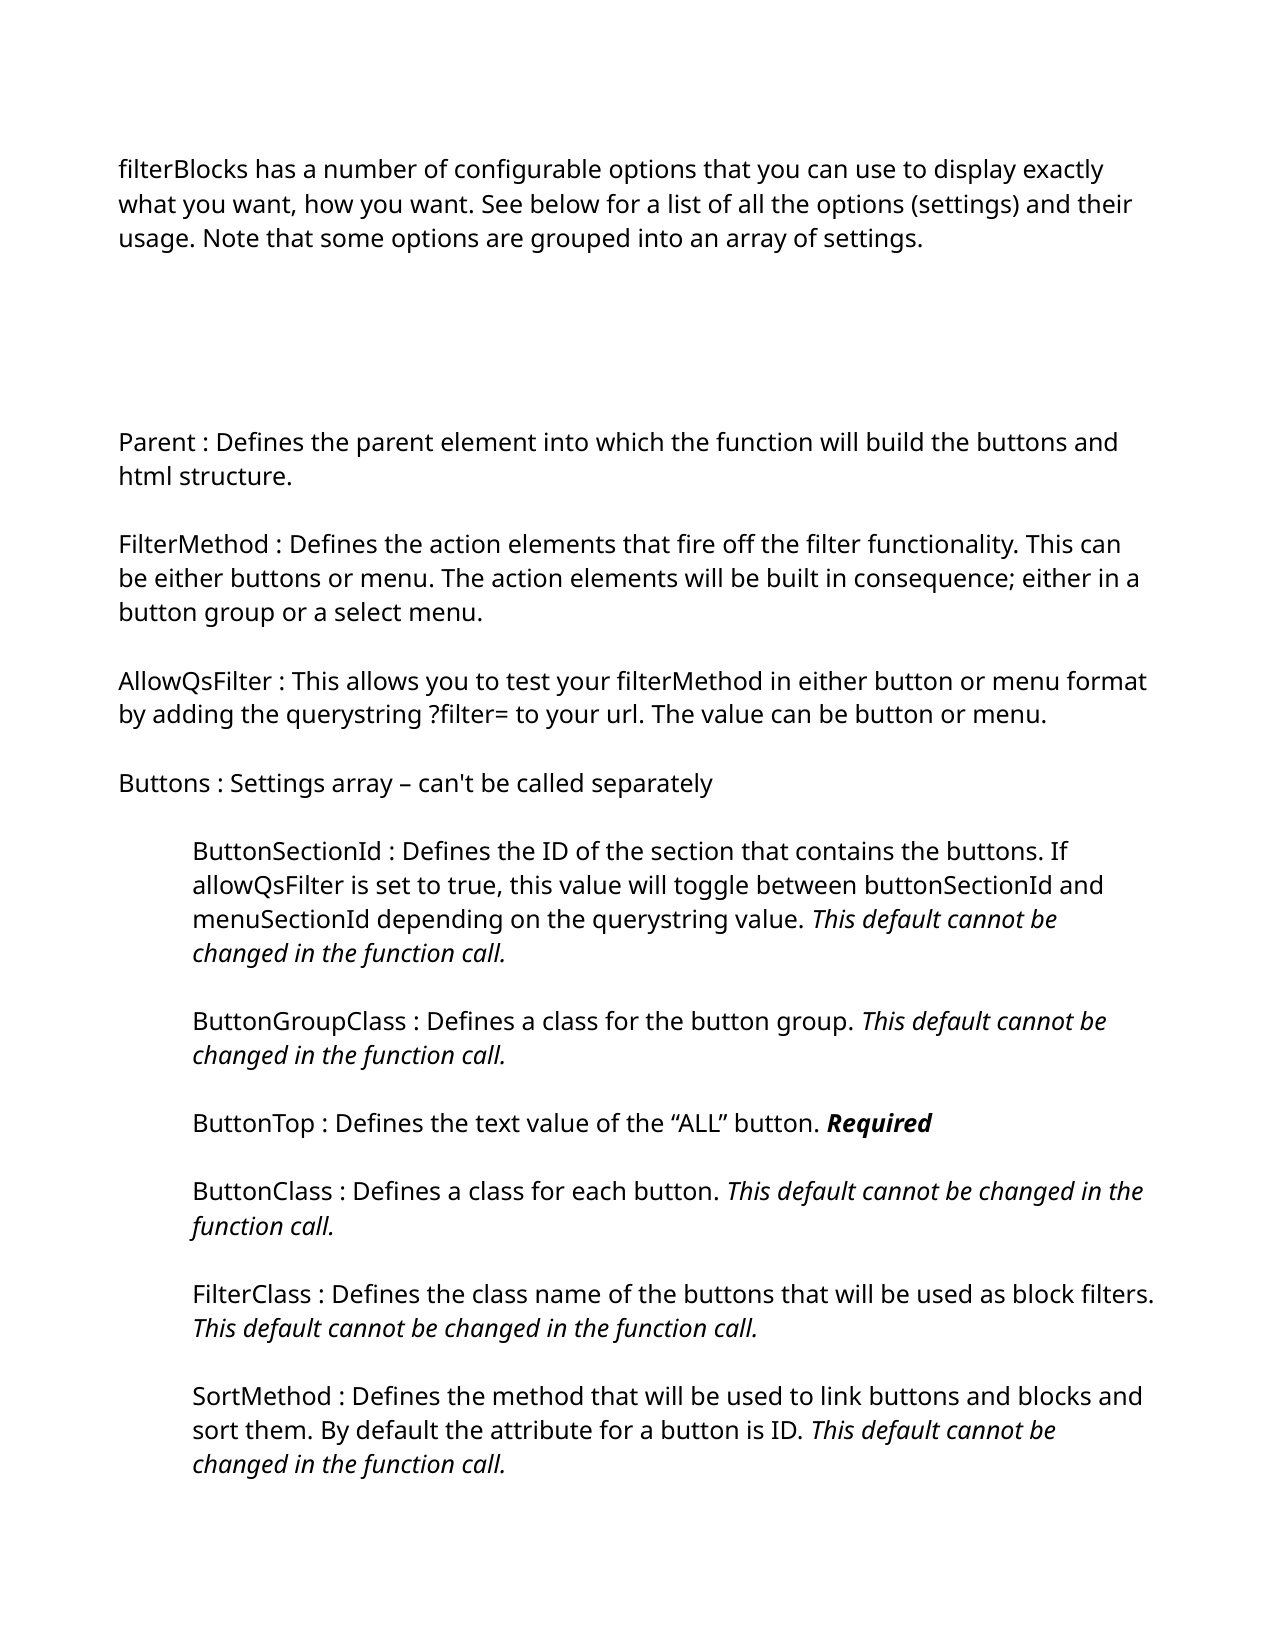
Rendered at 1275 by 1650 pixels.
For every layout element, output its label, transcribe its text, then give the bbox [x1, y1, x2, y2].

text filterBlocks has a number of configurable options that you can use to display exactly what you want, how you want. See below for a list of all the options (settings) and their usage. Note that some options are grouped into an array of settings. [118, 152, 1157, 254]
text Parent : Defines the parent element into which the function will build the buttons and html structure. [118, 425, 1157, 493]
text SortMethod : Defines the method that will be used to link buttons and blocks and sort them. By default the attribute for a button is ID. This default cannot be changed in the function call. [192, 1378, 1157, 1481]
text ButtonSectionId : Defines the ID of the section that contains the buttons. If allowQsFilter is set to true, this value will toggle between buttonSectionId and menuSectionId depending on the querystring value. This default cannot be changed in the function call. [192, 833, 1157, 970]
text ButtonClass : Defines a class for each button. This default cannot be changed in the function call. [192, 1174, 1157, 1242]
text Buttons : Settings array – can't be called separately [118, 765, 1157, 799]
text AllowQsFilter : This allows you to test your filterMethod in either button or menu format by adding the querystring ?filter= to your url. The value can be button or menu. [118, 663, 1157, 731]
text FilterMethod : Defines the action elements that fire off the filter functionality. This can be either buttons or menu. The action elements will be built in consequence; either in a button group or a select menu. [118, 527, 1157, 629]
text FilterClass : Defines the class name of the buttons that will be used as block filters. This default cannot be changed in the function call. [192, 1276, 1157, 1344]
text ButtonTop : Defines the text value of the “ALL” button. Required [192, 1106, 1157, 1140]
text ButtonGroupClass : Defines a class for the button group. This default cannot be changed in the function call. [192, 1004, 1157, 1072]
